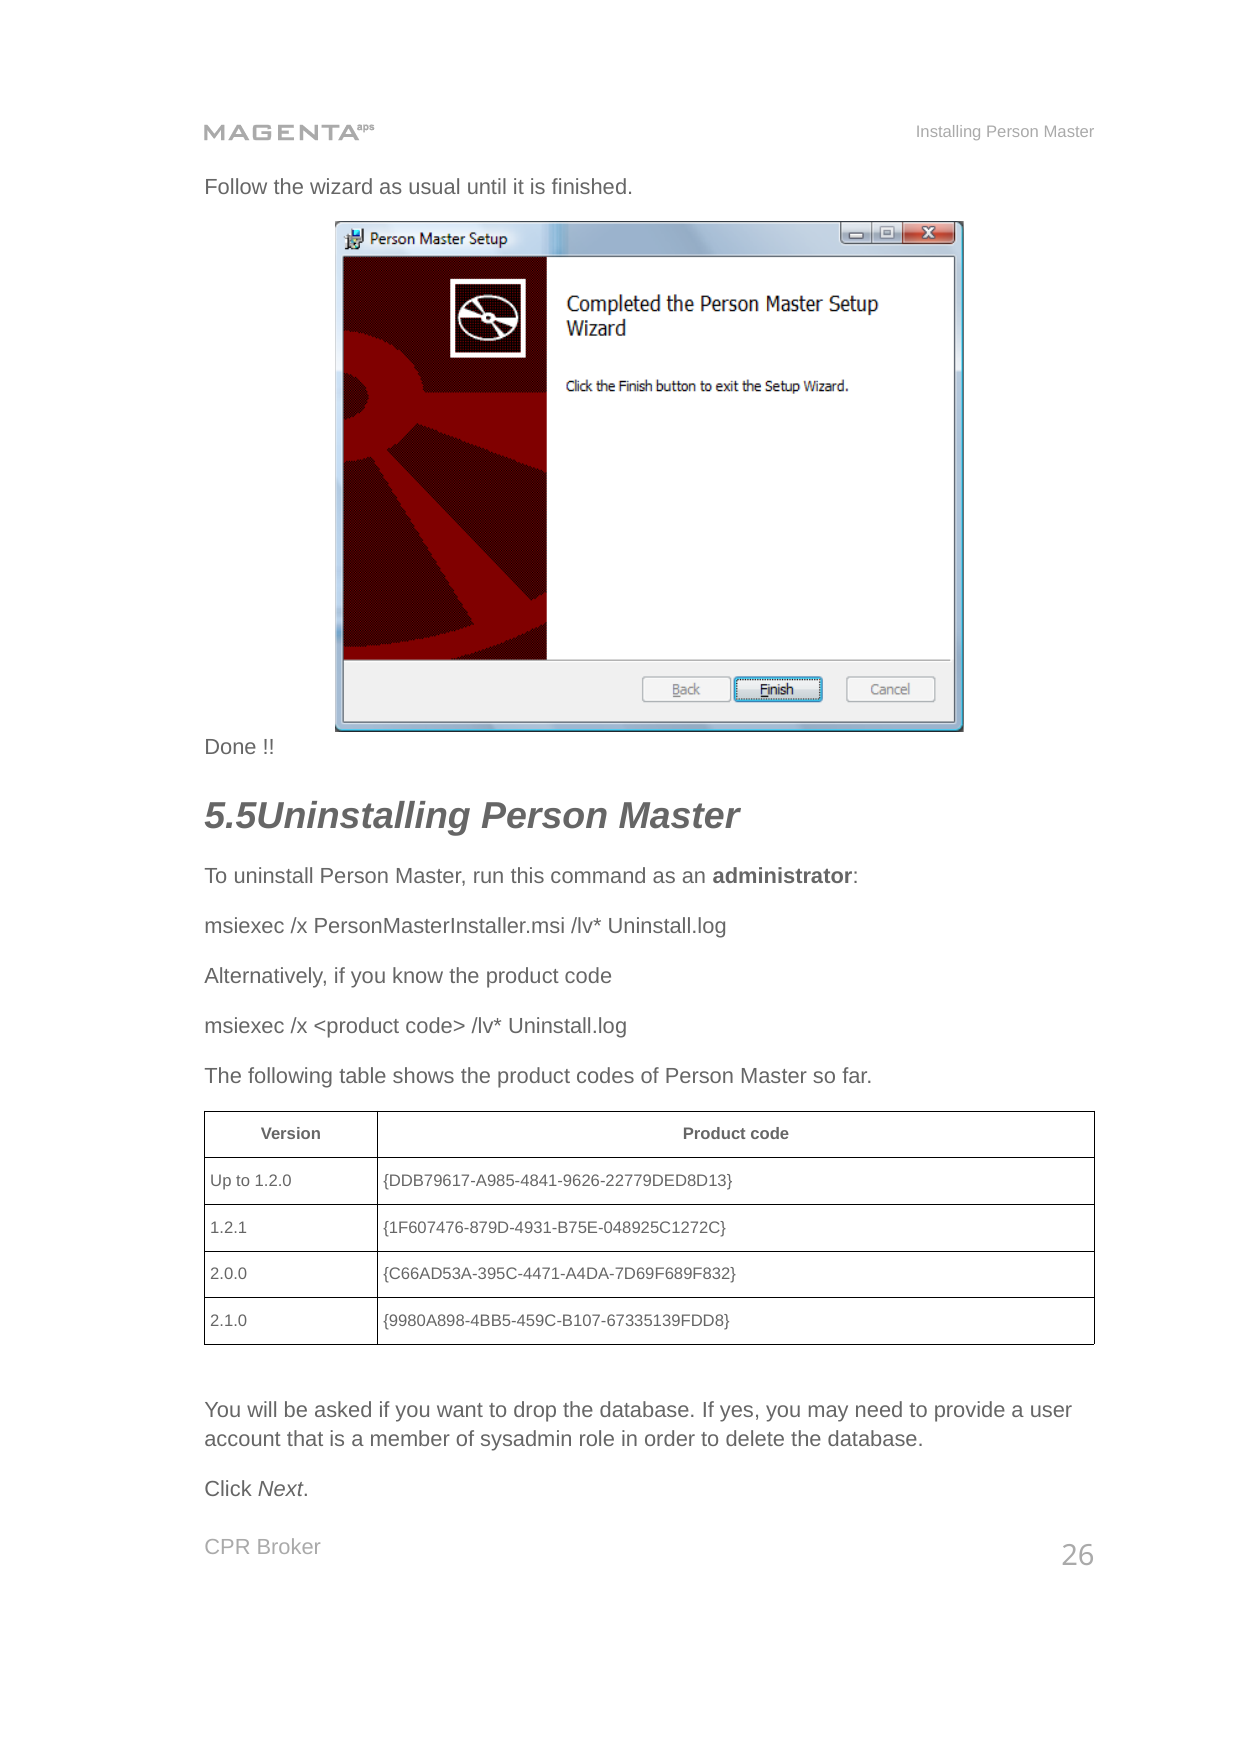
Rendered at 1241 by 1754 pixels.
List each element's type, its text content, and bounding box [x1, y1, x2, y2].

table_cell Up to 1.2.0 [205, 1158, 377, 1204]
text msiexec /x PersonMasterInstaller.msi /lv* Uninstall.log [204, 911, 1094, 940]
table_cell 2.1.0 [205, 1298, 377, 1344]
picture [335, 221, 964, 732]
subtitle Uninstalling Person Master [204, 781, 1094, 840]
table_cell 2.0.0 [205, 1252, 377, 1297]
text Alternatively, if you know the product code [204, 961, 1094, 990]
text Follow the wizard as usual until it is finished. [204, 171, 1094, 201]
text The following table shows the product codes of Person Master so far. [204, 1061, 1094, 1090]
table_cell 1.2.1 [205, 1205, 377, 1251]
table_cell {DDB79617-A985-4841-9626-22779DED8D13} [378, 1158, 1094, 1204]
table_header Version [205, 1112, 377, 1157]
table_cell {1F607476-879D-4931-B75E-048925C1272C} [378, 1205, 1094, 1251]
text You will be asked if you want to drop the database. If yes, you may need to provide a user account that is a member of sysadmin role in order to delete the database. [204, 1394, 1094, 1452]
text msiexec /x <product code> /lv* Uninstall.log [204, 1011, 1094, 1040]
text Done !! [204, 221, 1094, 761]
table_cell {C66AD53A-395C-4471-A4DA-7D69F689F832} [378, 1252, 1094, 1297]
table_cell {9980A898-4BB5-459C-B107-67335139FDD8} [378, 1298, 1094, 1344]
text Click Next. [204, 1473, 1094, 1502]
table_header Product code [378, 1112, 1094, 1157]
text To uninstall Person Master, run this command as an administrator: [204, 861, 1094, 890]
